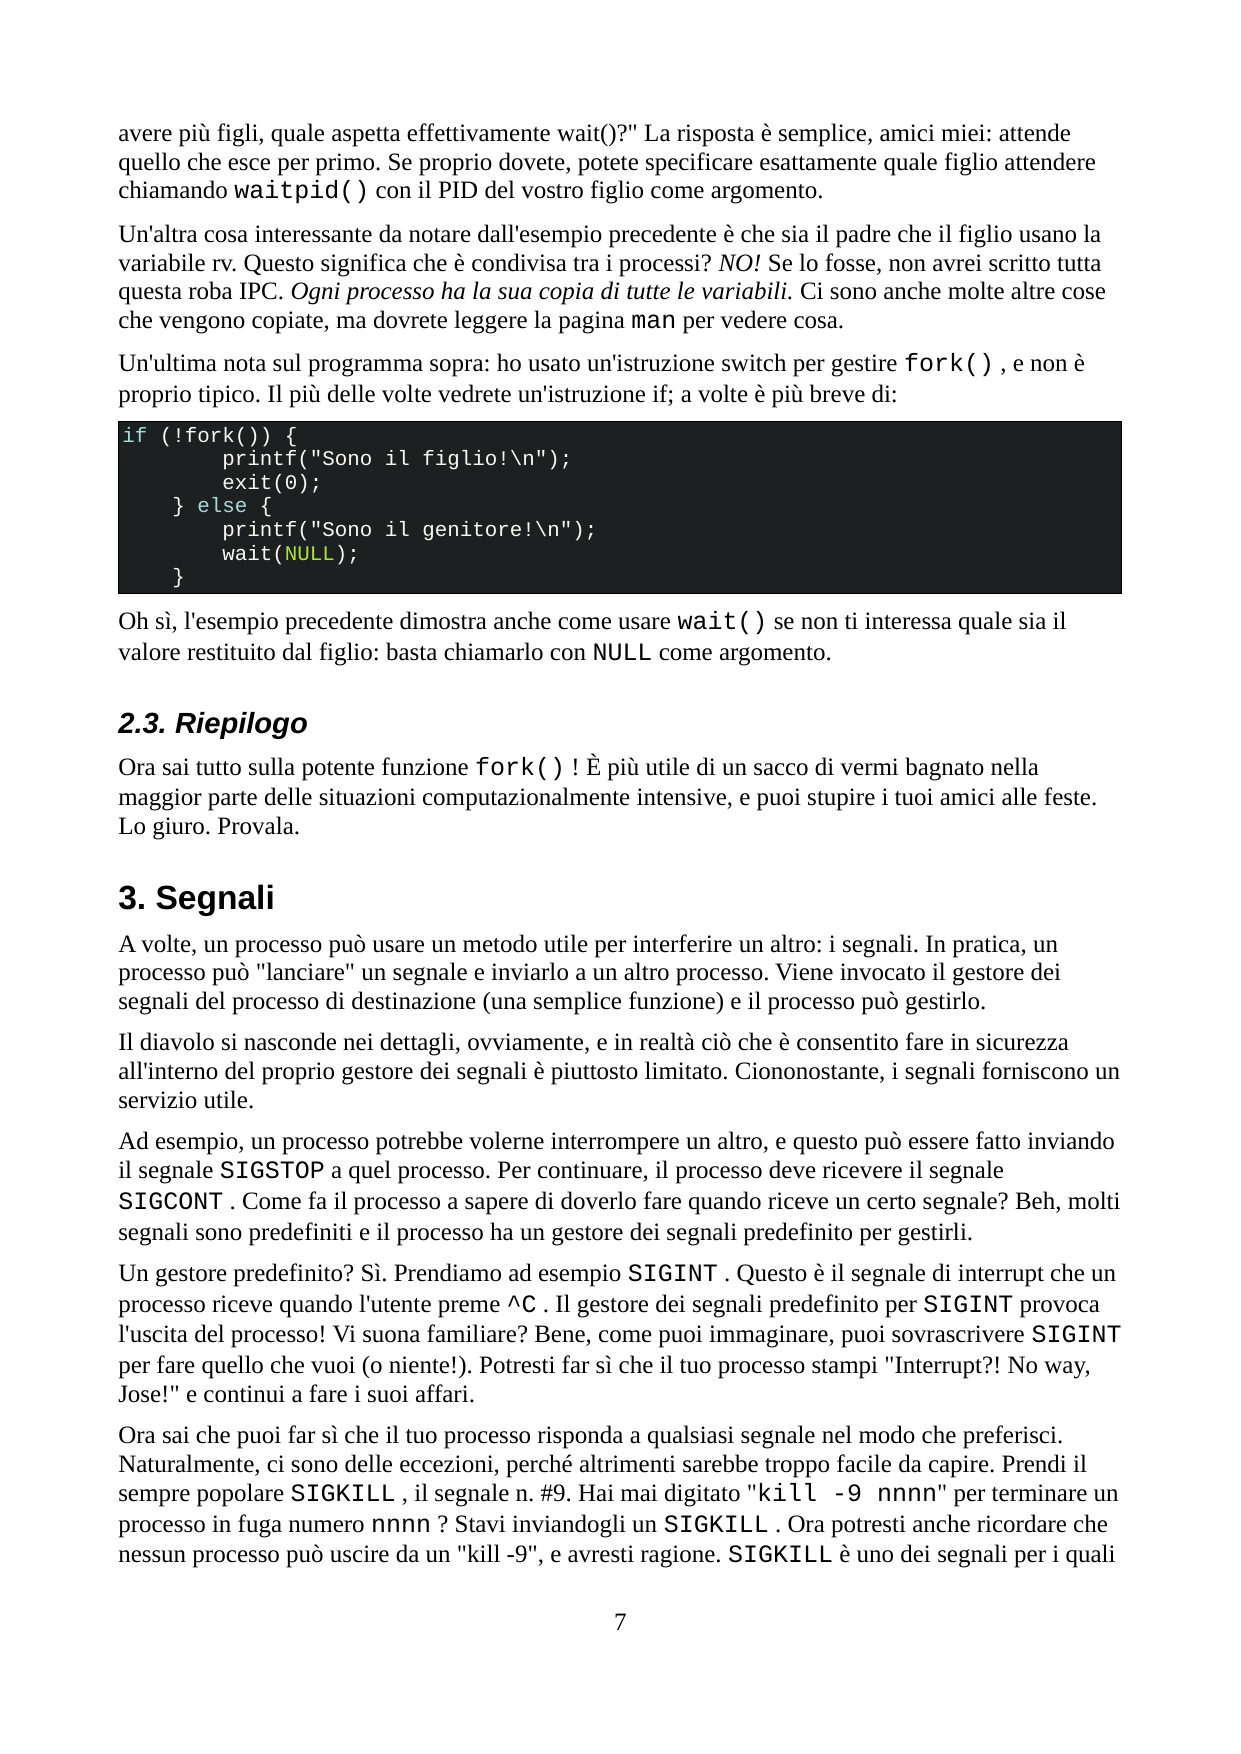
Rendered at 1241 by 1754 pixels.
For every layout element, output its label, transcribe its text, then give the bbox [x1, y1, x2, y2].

text Un gestore predefinito? Sì. Prendiamo ad esempio SIGINT . Questo è il segnale di interrupt che un processo riceve quando l'utente preme ^C . Il gestore dei segnali predefinito per SIGINT provoca l'uscita del processo! Vi suona familiare? Bene, come puoi immaginare, puoi sovrascrivere SIGINT per fare quello che vuoi (o niente!). Potresti far sì che il tuo processo stampi "Interrupt?! No way, Jose!" e continui a fare i suoi affari. [118, 1258, 1122, 1408]
subtitle Riepilogo [118, 706, 1122, 739]
text Ora sai tutto sulla potente funzione fork() ! È più utile di un sacco di vermi bagnato nella maggior parte delle situazioni computazionalmente intensive, e puoi stupire i tuoi amici alle feste. Lo giuro. Provala. [118, 752, 1122, 840]
text Ad esempio, un processo potrebbe volerne interrompere un altro, e questo può essere fatto inviando il segnale SIGSTOP a quel processo. Per continuare, il processo deve ricevere il segnale SIGCONT . Come fa il processo a sapere di doverlo fare quando riceve un certo segnale? Beh, molti segnali sono predefiniti e il processo ha un gestore dei segnali predefinito per gestirli. [118, 1126, 1122, 1245]
text Ora sai che puoi far sì che il tuo processo risponda a qualsiasi segnale nel modo che preferisci. Naturalmente, ci sono delle eccezioni, perché altrimenti sarebbe troppo facile da capire. Prendi il sempre popolare SIGKILL , il segnale n. #9. Hai mai digitato "kill -9 nnnn" per terminare un processo in fuga numero nnnn ? Stavi inviandogli un SIGKILL . Ora potresti anche ricordare che nessun processo può uscire da un "kill -9", e avresti ragione. SIGKILL è uno dei segnali per i quali [118, 1420, 1122, 1570]
text if (!fork()) { [119, 422, 1121, 444]
text Oh sì, l'esempio precedente dimostra anche come usare wait() se non ti interessa quale sia il valore restituito dal figlio: basta chiamarlo con NULL come argomento. [118, 606, 1122, 668]
text wait(NULL); [119, 539, 1121, 562]
text printf("Sono il genitore!\n"); [119, 515, 1121, 539]
subtitle Segnali [118, 877, 1122, 916]
text avere più figli, quale aspetta effettivamente wait()?" La risposta è semplice, amici miei: attende quello che esce per primo. Se proprio dovete, potete specificare esattamente quale figlio attendere chiamando waitpid() con il PID del vostro figlio come argomento. [118, 118, 1122, 206]
text exit(0); [119, 468, 1121, 492]
text A volte, un processo può usare un metodo utile per interferire un altro: i segnali. In pratica, un processo può "lanciare" un segnale e inviarlo a un altro processo. Viene invocato il gestore dei segnali del processo di destinazione (una semplice funzione) e il processo può gestirlo. [118, 929, 1122, 1015]
text } else { [119, 492, 1121, 515]
text Un'ultima nota sul programma sopra: ho usato un'istruzione switch per gestire fork() , e non è proprio tipico. Il più delle volte vedrete un'istruzione if; a volte è più breve di: [118, 348, 1122, 408]
text Un'altra cosa interessante da notare dall'esempio precedente è che sia il padre che il figlio usano la variabile rv. Questo significa che è condivisa tra i processi? NO! Se lo fosse, non avrei scritto tutta questa roba IPC. Ogni processo ha la sua copia di tutte le variabili. Ci sono anche molte altre cose che vengono copiate, ma dovrete leggere la pagina man per vedere cosa. [118, 219, 1122, 336]
text printf("Sono il figlio!\n"); [119, 444, 1121, 468]
text } [119, 562, 1121, 593]
text Il diavolo si nasconde nei dettagli, ovviamente, e in realtà ciò che è consentito fare in sicurezza all'interno del proprio gestore dei segnali è piuttosto limitato. Ciononostante, i segnali forniscono un servizio utile. [118, 1027, 1122, 1114]
